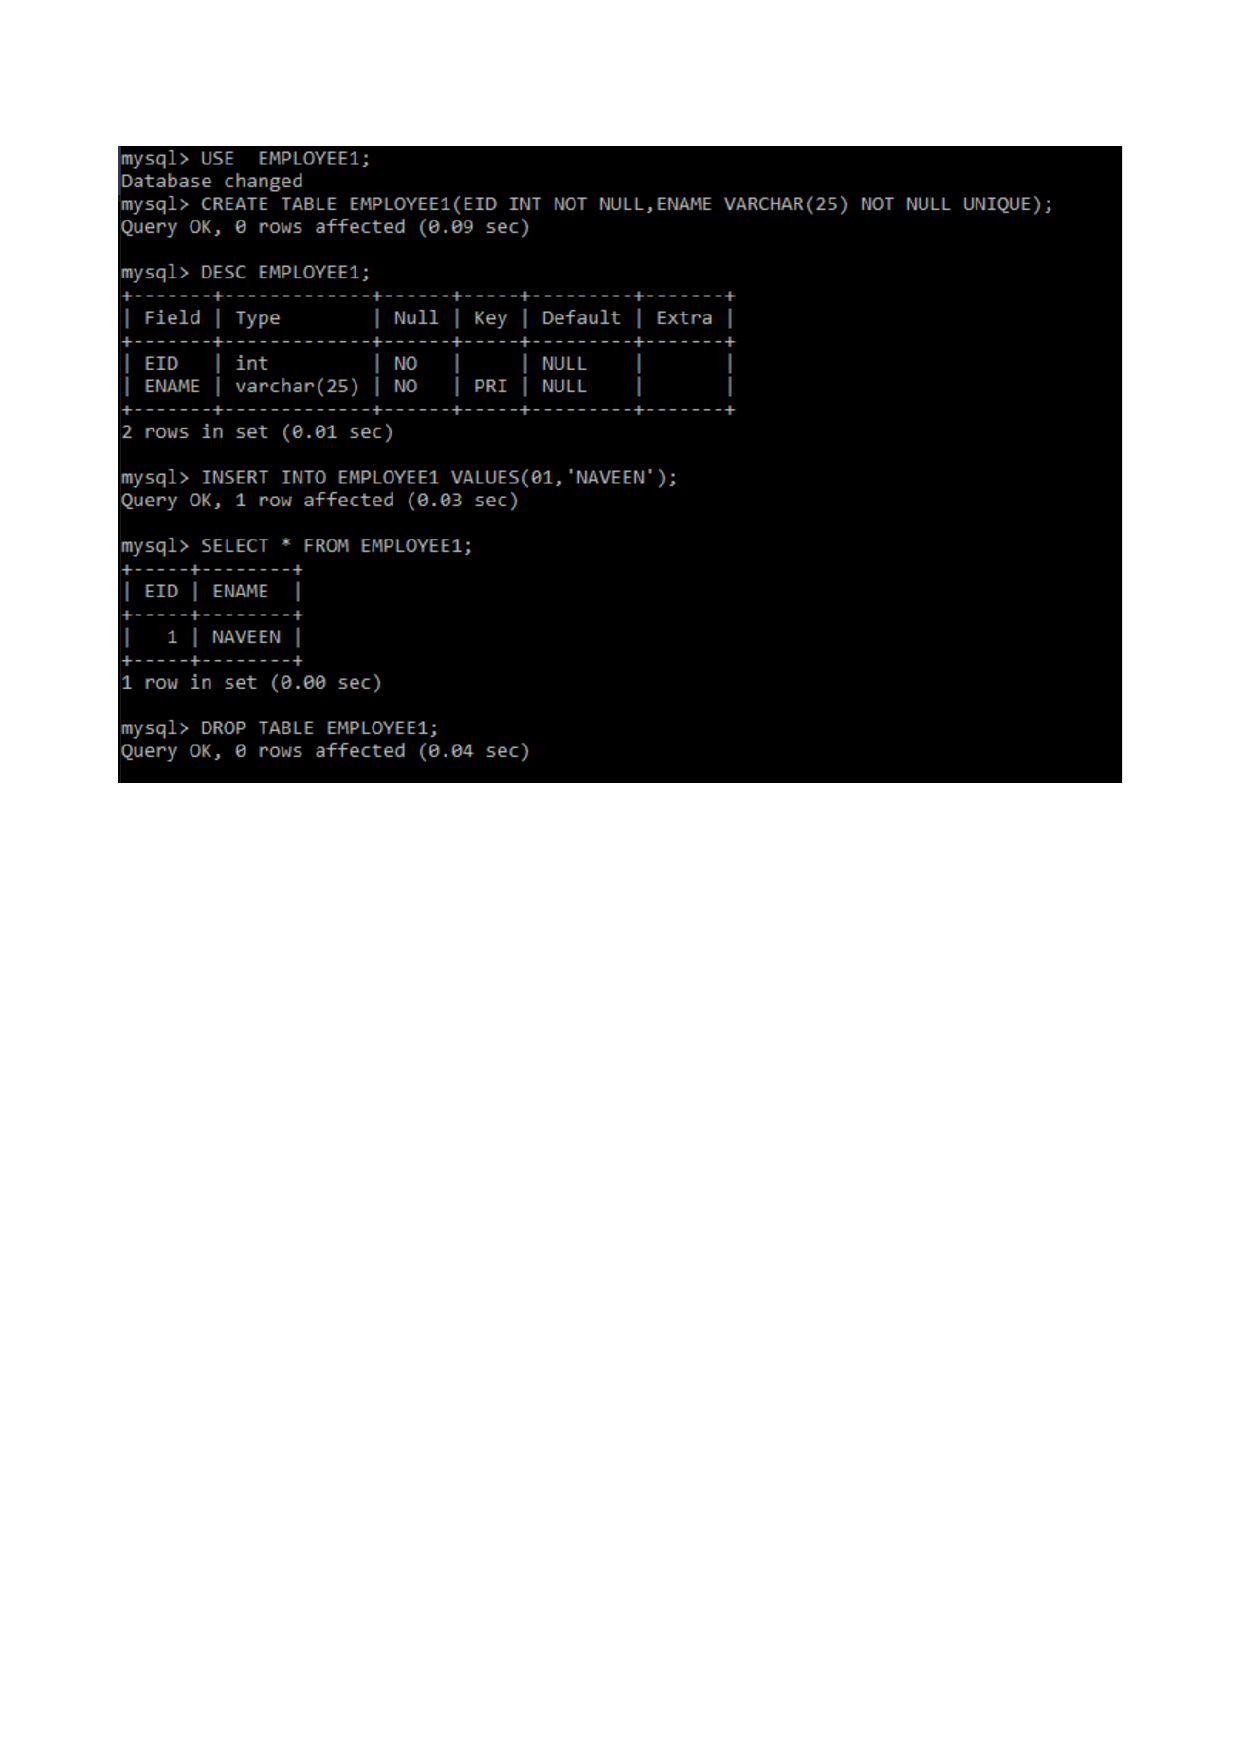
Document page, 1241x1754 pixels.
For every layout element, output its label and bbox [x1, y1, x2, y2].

picture [118, 146, 1123, 783]
